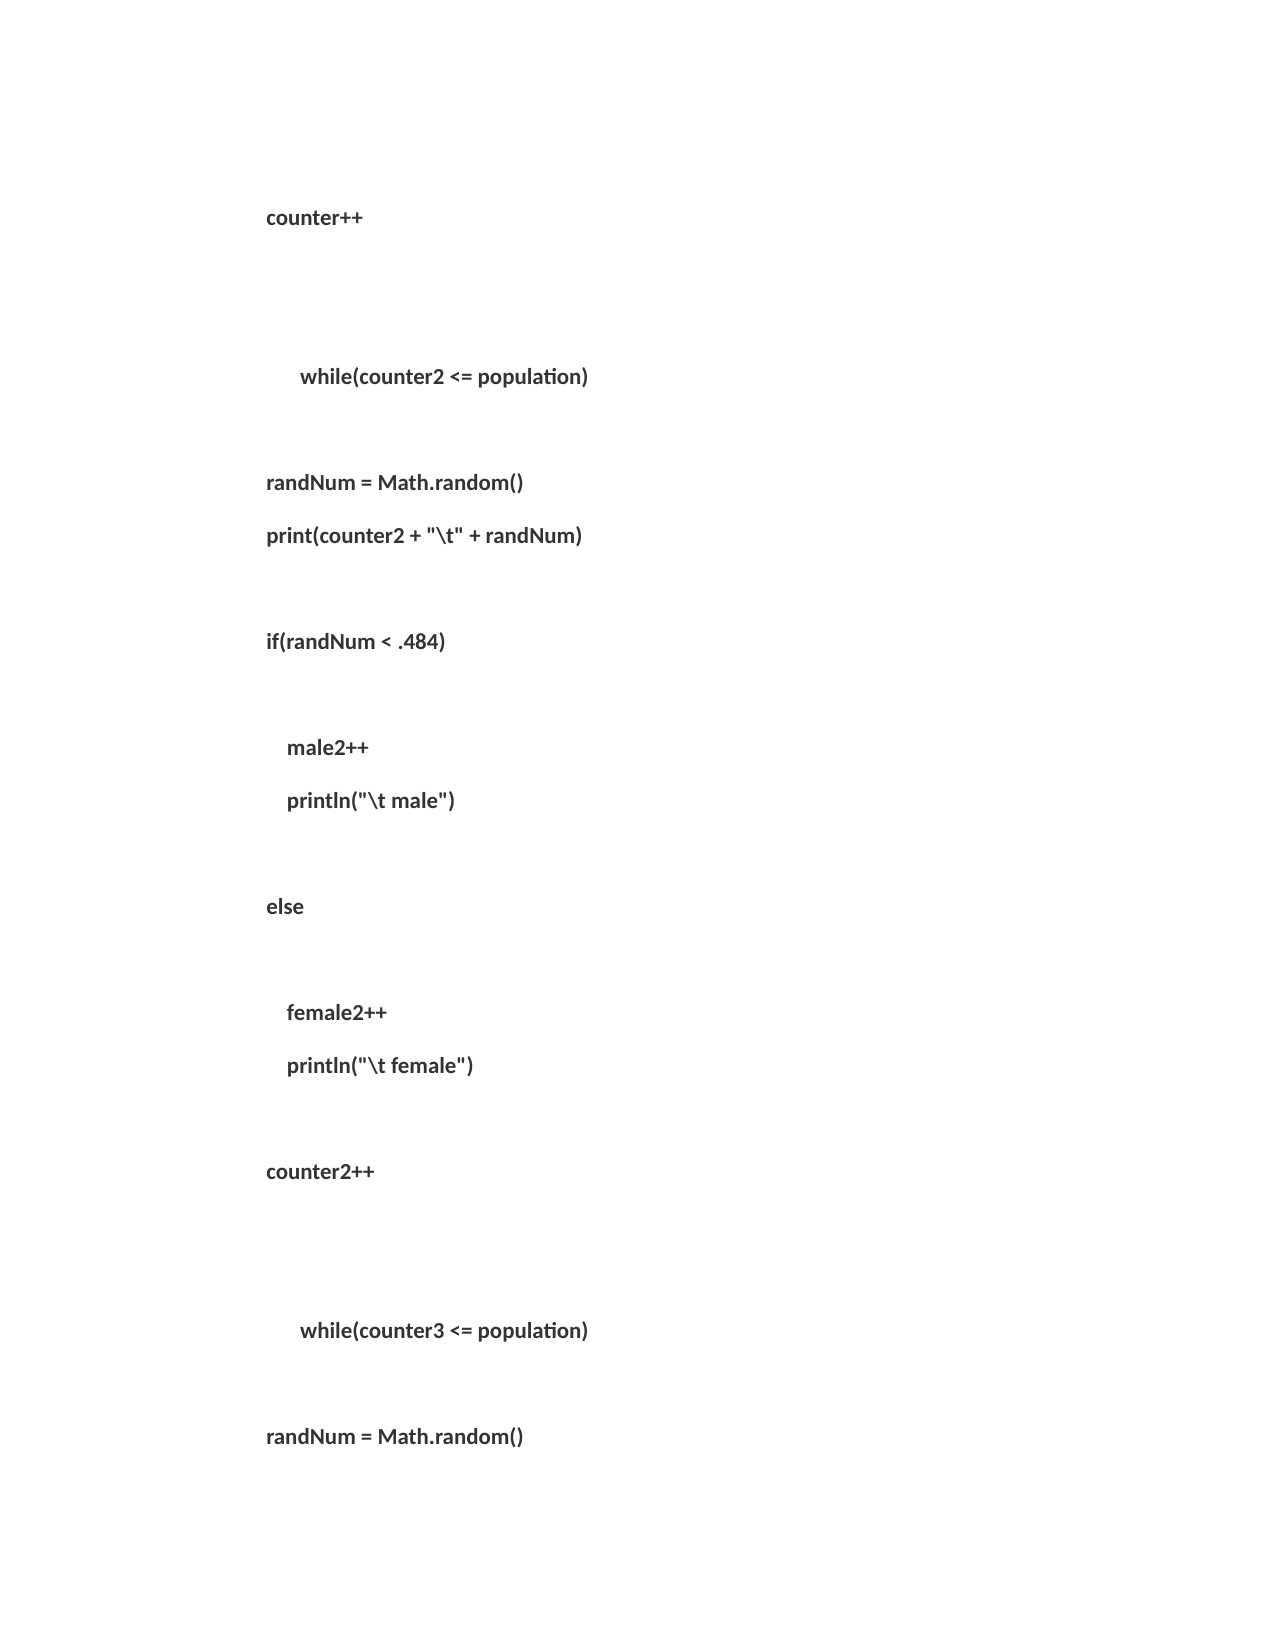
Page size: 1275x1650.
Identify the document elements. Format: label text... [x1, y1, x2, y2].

text male2++ [150, 733, 1125, 761]
text while(counter3 <= population) [150, 1316, 1125, 1344]
text counter++ [150, 203, 1125, 231]
text print(counter2 + "\t" + randNum) [150, 521, 1125, 549]
text while(counter2 <= population) [150, 362, 1125, 390]
text randNum = Math.random() [150, 468, 1125, 496]
text female2++ [150, 998, 1125, 1026]
text println("\t female") [150, 1051, 1125, 1079]
text if(randNum < .484) [150, 627, 1125, 655]
text println("\t male") [150, 786, 1125, 814]
text counter2++ [150, 1157, 1125, 1185]
text randNum = Math.random() [150, 1422, 1125, 1451]
text else [150, 892, 1125, 920]
